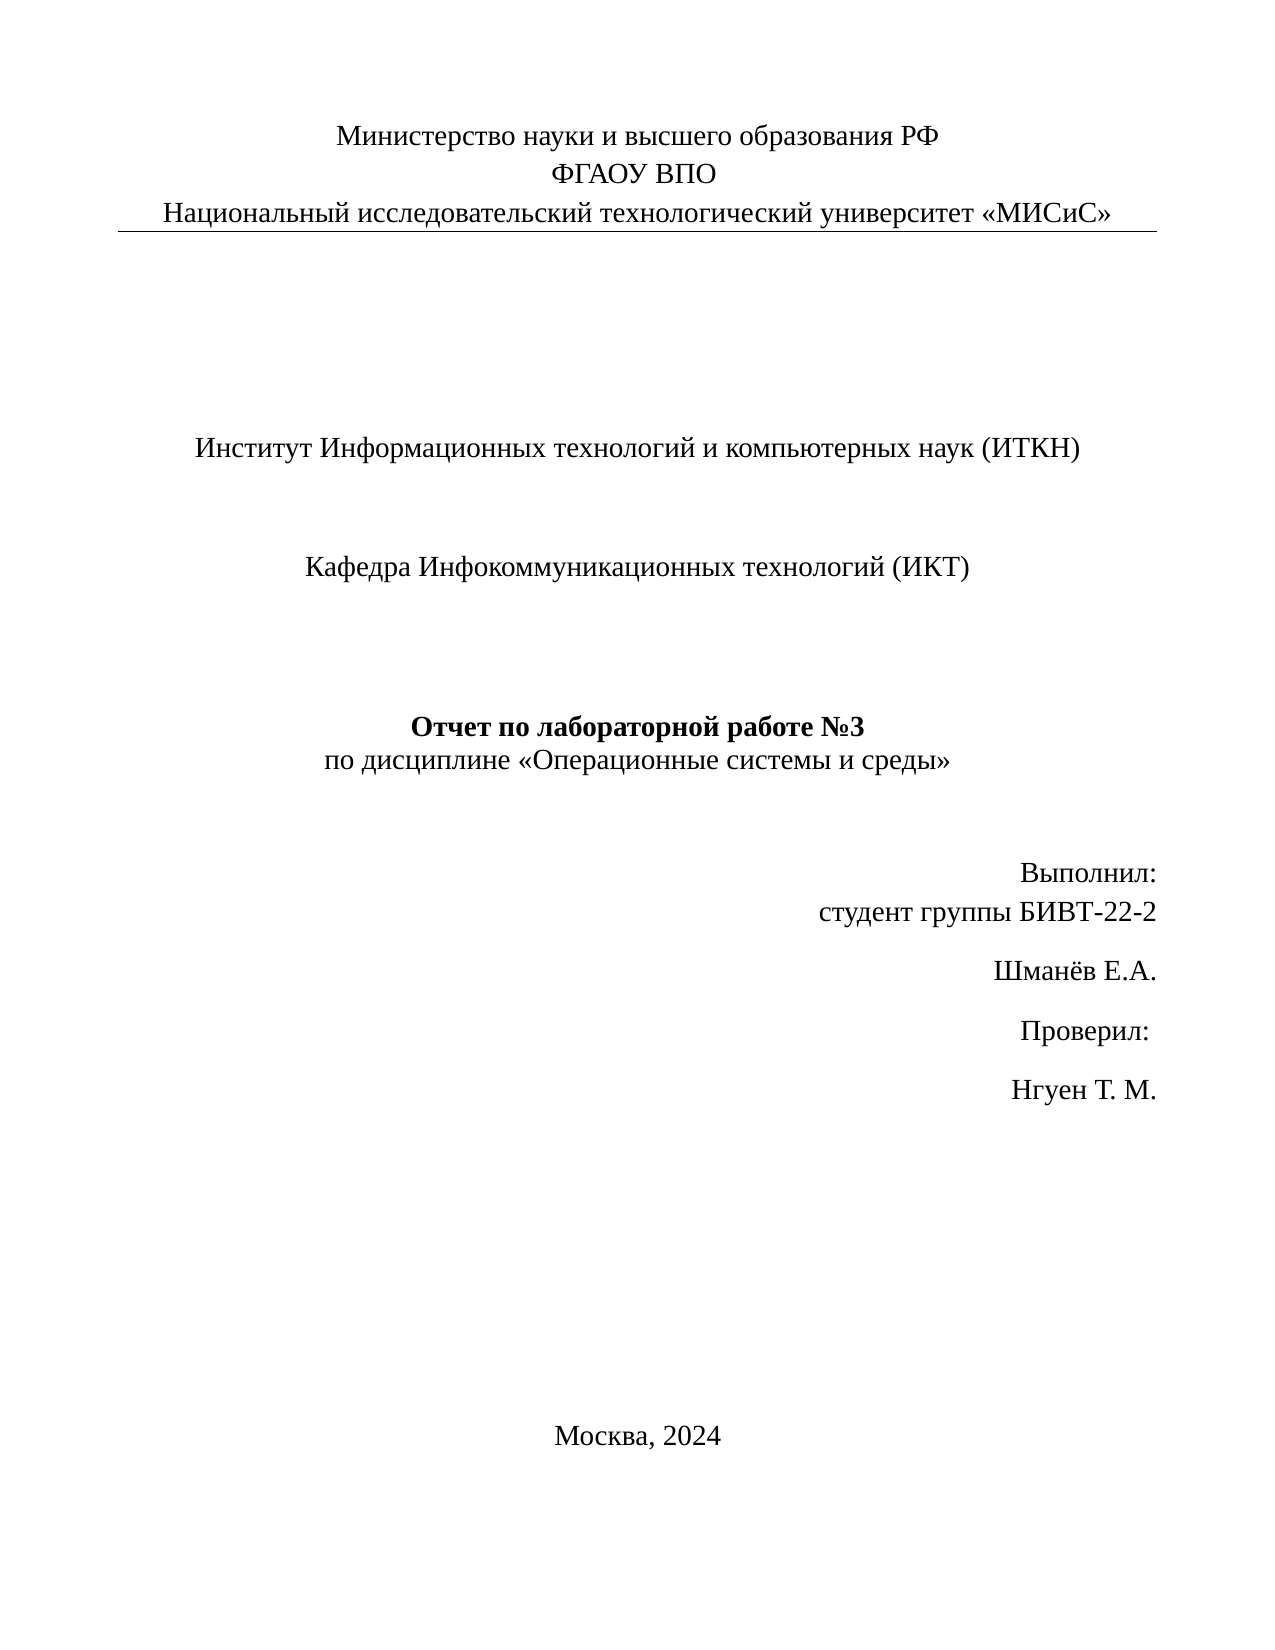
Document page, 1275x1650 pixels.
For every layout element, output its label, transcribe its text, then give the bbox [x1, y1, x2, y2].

text Проверил: [118, 1013, 1157, 1046]
text Национальный исследовательский технологический университет «МИСиС» [118, 195, 1157, 231]
text Выполнил: студент группы БИВТ-22-2 [118, 856, 1157, 928]
text по дисциплине «Операционные системы и среды» [118, 742, 1157, 776]
text Москва, 2024 [118, 1418, 1157, 1452]
text Шманёв Е.А. [118, 953, 1157, 987]
text Институт Информационных технологий и компьютерных наук (ИТКН) [118, 430, 1157, 464]
text Кафедра Инфокоммуникационных технологий (ИКТ) [118, 549, 1157, 582]
text Нгуен Т. М. [118, 1072, 1157, 1106]
text Министерство науки и высшего образования РФ ФГАОУ ВПО [118, 118, 1157, 190]
text Отчет по лабораторной работе №3 [118, 709, 1157, 742]
